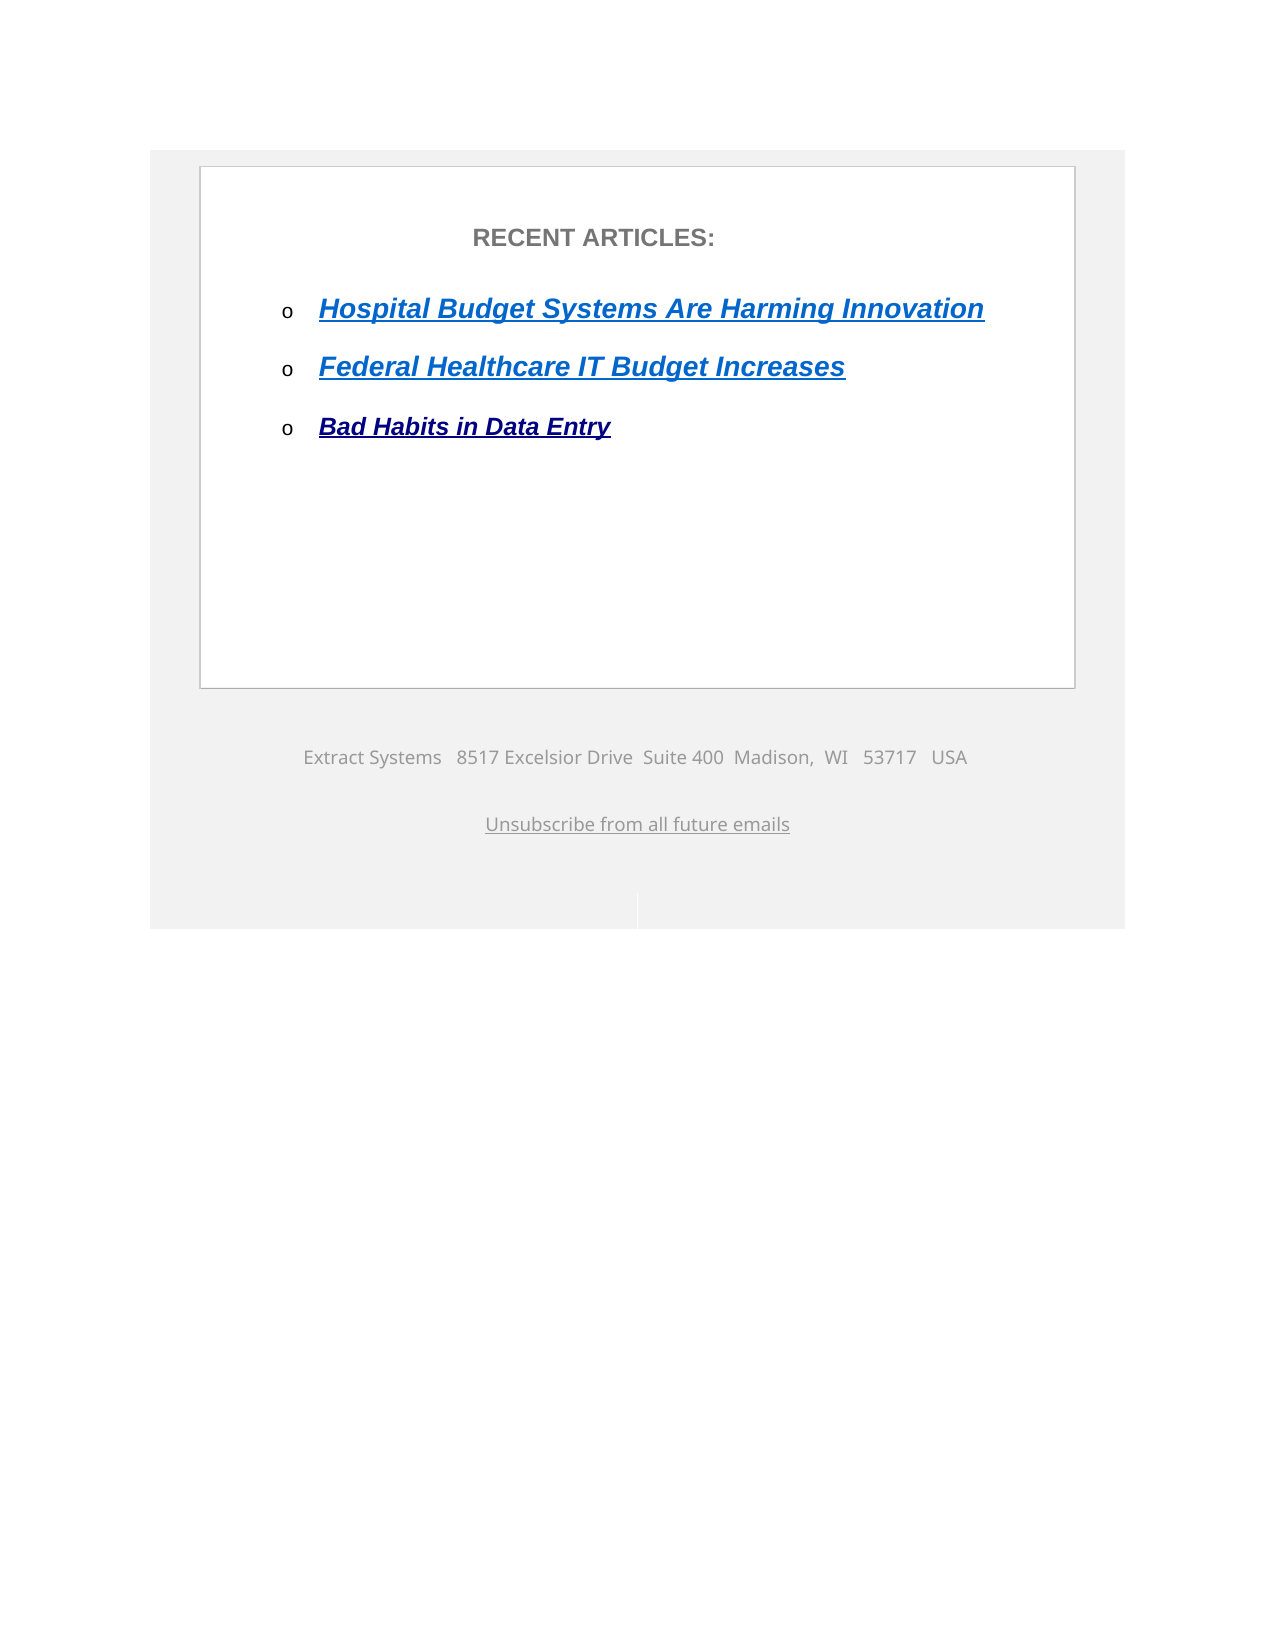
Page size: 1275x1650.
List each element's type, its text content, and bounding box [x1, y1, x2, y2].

table_header [169, 705, 1106, 893]
table_header [1106, 150, 1125, 929]
table_cell [559, 893, 637, 929]
table_cell [247, 893, 325, 929]
table_header Extract Systems 8517 Excelsior Drive Suite 400 Madison, WI 53717 USA Unsubscribe from all future emails [200, 736, 1075, 862]
table_header [201, 167, 1074, 214]
table_header [201, 580, 1074, 640]
table_header [1033, 214, 1045, 508]
table_header [201, 544, 1074, 580]
table_cell [794, 893, 872, 929]
table_cell [403, 893, 481, 929]
table_cell [169, 893, 247, 929]
table_cell [716, 893, 794, 929]
table_header [1045, 214, 1074, 508]
table_cell [872, 893, 950, 929]
table_cell [638, 893, 716, 929]
table_cell [950, 893, 1028, 929]
table_cell [1028, 893, 1106, 929]
table_cell [325, 893, 403, 929]
table_header [150, 150, 169, 929]
table_cell [481, 893, 559, 929]
table_header [201, 640, 1074, 687]
table_header Hi Nat, When people think of AI and machine learning, there are usually visions of massive data sets that require incredible computing power to be able to process. Recently, several organizations have been taking on more shallow learning projects, allowing them to draw insight from a relatively smaller data set. Learn more about this and its implications in our latest blog. HEALTHYDATA BLOG: In healthcare, there are so many regulations and technologies to keep up with. Follow us and get up-to-date info about everything from MACRA and MIPS to EMR news, clinical best practices and QAPI program initiatives. RECENT ARTICLES: Hospital Budget Systems Are Harming Innovation Federal Healthcare IT Budget Increases Bad Habits in Data Entry [201, 214, 1033, 508]
table_cell [169, 150, 1106, 705]
table_header [201, 508, 1074, 544]
